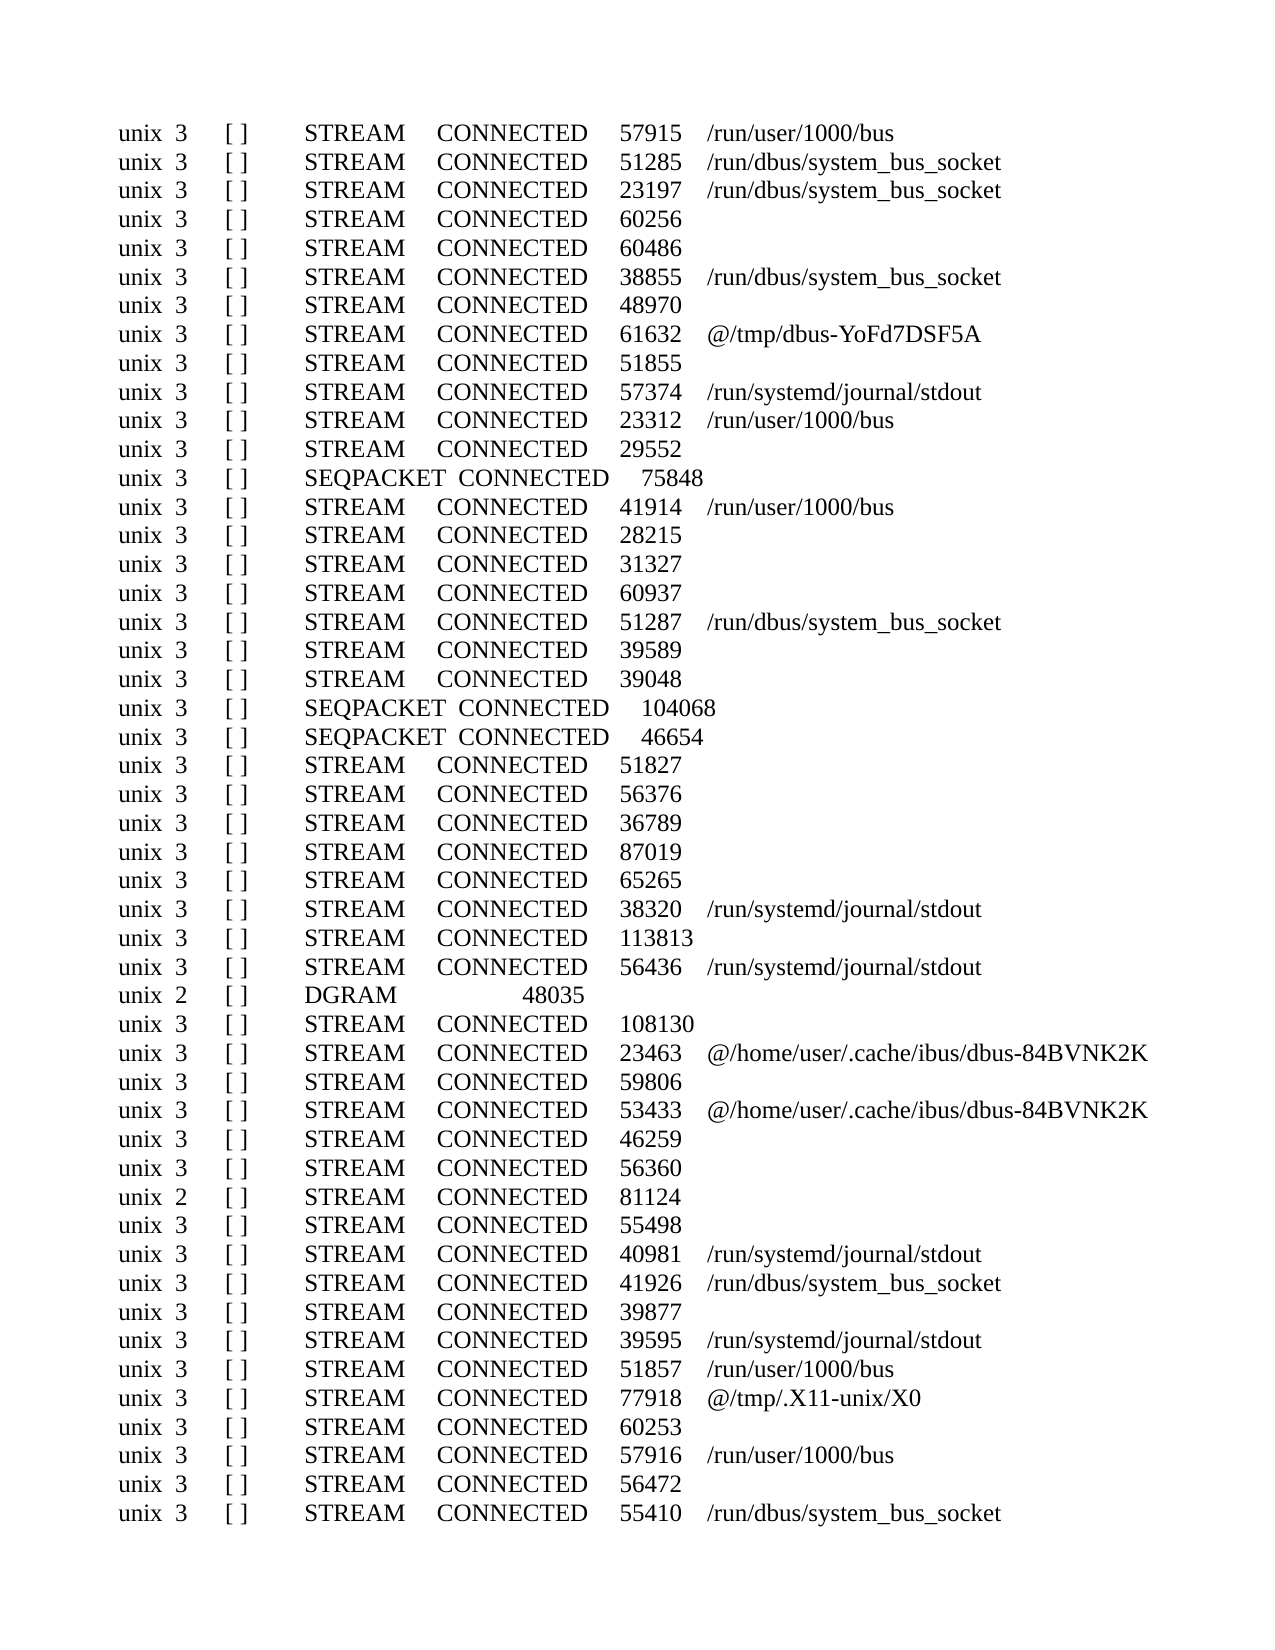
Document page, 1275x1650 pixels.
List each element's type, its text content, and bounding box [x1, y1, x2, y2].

text unix 3 [ ] STREAM CONNECTED 108130 [118, 1009, 1157, 1038]
text unix 3 [ ] STREAM CONNECTED 60253 [118, 1412, 1157, 1441]
text unix 3 [ ] STREAM CONNECTED 87019 [118, 837, 1157, 866]
text unix 3 [ ] STREAM CONNECTED 51857 /run/user/1000/bus [118, 1354, 1157, 1383]
text unix 2 [ ] STREAM CONNECTED 81124 [118, 1182, 1157, 1211]
text unix 3 [ ] STREAM CONNECTED 39048 [118, 664, 1157, 693]
text unix 3 [ ] STREAM CONNECTED 28215 [118, 521, 1157, 549]
text unix 3 [ ] STREAM CONNECTED 55410 /run/dbus/system_bus_socket [118, 1498, 1157, 1527]
text unix 3 [ ] STREAM CONNECTED 46259 [118, 1124, 1157, 1153]
text unix 3 [ ] SEQPACKET CONNECTED 104068 [118, 693, 1157, 722]
text unix 3 [ ] STREAM CONNECTED 38855 /run/dbus/system_bus_socket [118, 262, 1157, 291]
text unix 3 [ ] STREAM CONNECTED 61632 @/tmp/dbus-YoFd7DSF5A [118, 319, 1157, 348]
text unix 3 [ ] STREAM CONNECTED 23197 /run/dbus/system_bus_socket [118, 176, 1157, 204]
text unix 3 [ ] STREAM CONNECTED 39595 /run/systemd/journal/stdout [118, 1326, 1157, 1354]
text unix 3 [ ] STREAM CONNECTED 56360 [118, 1153, 1157, 1182]
text unix 3 [ ] STREAM CONNECTED 40981 /run/systemd/journal/stdout [118, 1239, 1157, 1268]
text unix 3 [ ] STREAM CONNECTED 57915 /run/user/1000/bus [118, 118, 1157, 147]
text unix 3 [ ] STREAM CONNECTED 57374 /run/systemd/journal/stdout [118, 377, 1157, 406]
text unix 3 [ ] STREAM CONNECTED 51827 [118, 751, 1157, 779]
text unix 3 [ ] STREAM CONNECTED 55498 [118, 1211, 1157, 1239]
text unix 3 [ ] STREAM CONNECTED 51855 [118, 348, 1157, 377]
text unix 3 [ ] STREAM CONNECTED 39877 [118, 1297, 1157, 1326]
text unix 3 [ ] STREAM CONNECTED 41926 /run/dbus/system_bus_socket [118, 1268, 1157, 1297]
text unix 3 [ ] STREAM CONNECTED 31327 [118, 549, 1157, 578]
text unix 3 [ ] STREAM CONNECTED 53433 @/home/user/.cache/ibus/dbus-84BVNK2K [118, 1096, 1157, 1124]
text unix 3 [ ] STREAM CONNECTED 48970 [118, 291, 1157, 319]
text unix 3 [ ] STREAM CONNECTED 29552 [118, 434, 1157, 463]
text unix 3 [ ] STREAM CONNECTED 56472 [118, 1469, 1157, 1498]
text unix 3 [ ] STREAM CONNECTED 77918 @/tmp/.X11-unix/X0 [118, 1383, 1157, 1412]
text unix 3 [ ] STREAM CONNECTED 60256 [118, 204, 1157, 233]
text unix 3 [ ] STREAM CONNECTED 57916 /run/user/1000/bus [118, 1441, 1157, 1469]
text unix 3 [ ] STREAM CONNECTED 41914 /run/user/1000/bus [118, 492, 1157, 521]
text unix 3 [ ] STREAM CONNECTED 38320 /run/systemd/journal/stdout [118, 894, 1157, 923]
text unix 3 [ ] STREAM CONNECTED 39589 [118, 636, 1157, 664]
text unix 3 [ ] STREAM CONNECTED 23463 @/home/user/.cache/ibus/dbus-84BVNK2K [118, 1038, 1157, 1067]
text unix 3 [ ] SEQPACKET CONNECTED 46654 [118, 722, 1157, 751]
text unix 3 [ ] STREAM CONNECTED 65265 [118, 866, 1157, 894]
text unix 3 [ ] STREAM CONNECTED 51285 /run/dbus/system_bus_socket [118, 147, 1157, 176]
text unix 3 [ ] STREAM CONNECTED 51287 /run/dbus/system_bus_socket [118, 607, 1157, 636]
text unix 3 [ ] STREAM CONNECTED 56376 [118, 779, 1157, 808]
text unix 3 [ ] STREAM CONNECTED 59806 [118, 1067, 1157, 1096]
text unix 3 [ ] STREAM CONNECTED 60486 [118, 233, 1157, 262]
text unix 3 [ ] STREAM CONNECTED 56436 /run/systemd/journal/stdout [118, 952, 1157, 981]
text unix 3 [ ] SEQPACKET CONNECTED 75848 [118, 463, 1157, 492]
text unix 3 [ ] STREAM CONNECTED 60937 [118, 578, 1157, 607]
text unix 3 [ ] STREAM CONNECTED 36789 [118, 808, 1157, 837]
text unix 3 [ ] STREAM CONNECTED 23312 /run/user/1000/bus [118, 406, 1157, 434]
text unix 3 [ ] STREAM CONNECTED 113813 [118, 923, 1157, 952]
text unix 2 [ ] DGRAM 48035 [118, 981, 1157, 1009]
